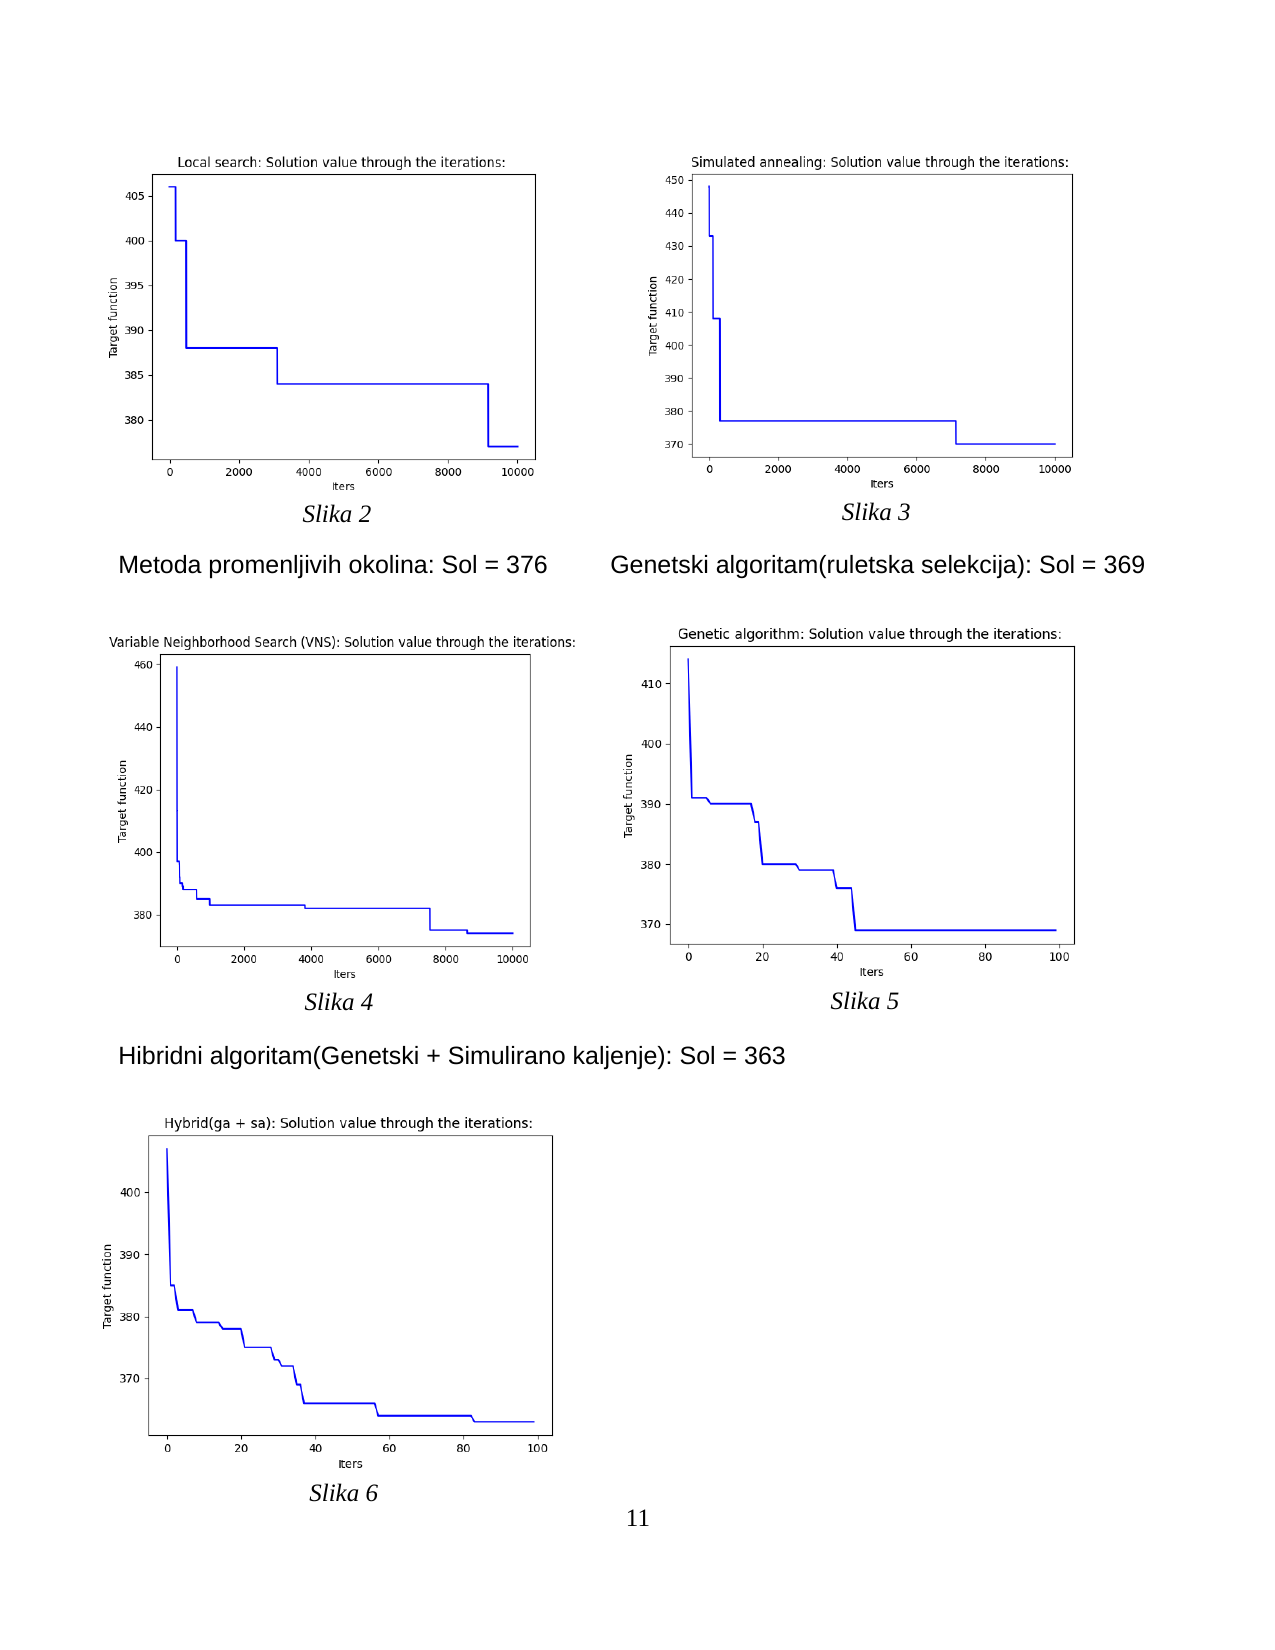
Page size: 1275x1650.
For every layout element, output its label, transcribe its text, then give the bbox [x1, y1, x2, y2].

text Slika 6 [84, 1478, 603, 1507]
picture [604, 599, 1126, 986]
text Hibridni algoritam(Genetski + Simulirano kaljenje): Sol = 363 [118, 1012, 1157, 1069]
picture [90, 129, 583, 500]
text Slika 3 [631, 497, 1121, 526]
picture [101, 608, 577, 988]
text Slika 5 [604, 986, 1125, 1014]
text Metoda promenljivih okolina: Sol = 376 Genetski algoritam(ruletska selekcija): Sol = 369 [118, 205, 1157, 578]
picture [83, 1088, 603, 1478]
text Slika 2 [90, 500, 583, 528]
picture [631, 129, 1121, 497]
text Slika 4 [101, 988, 576, 1016]
